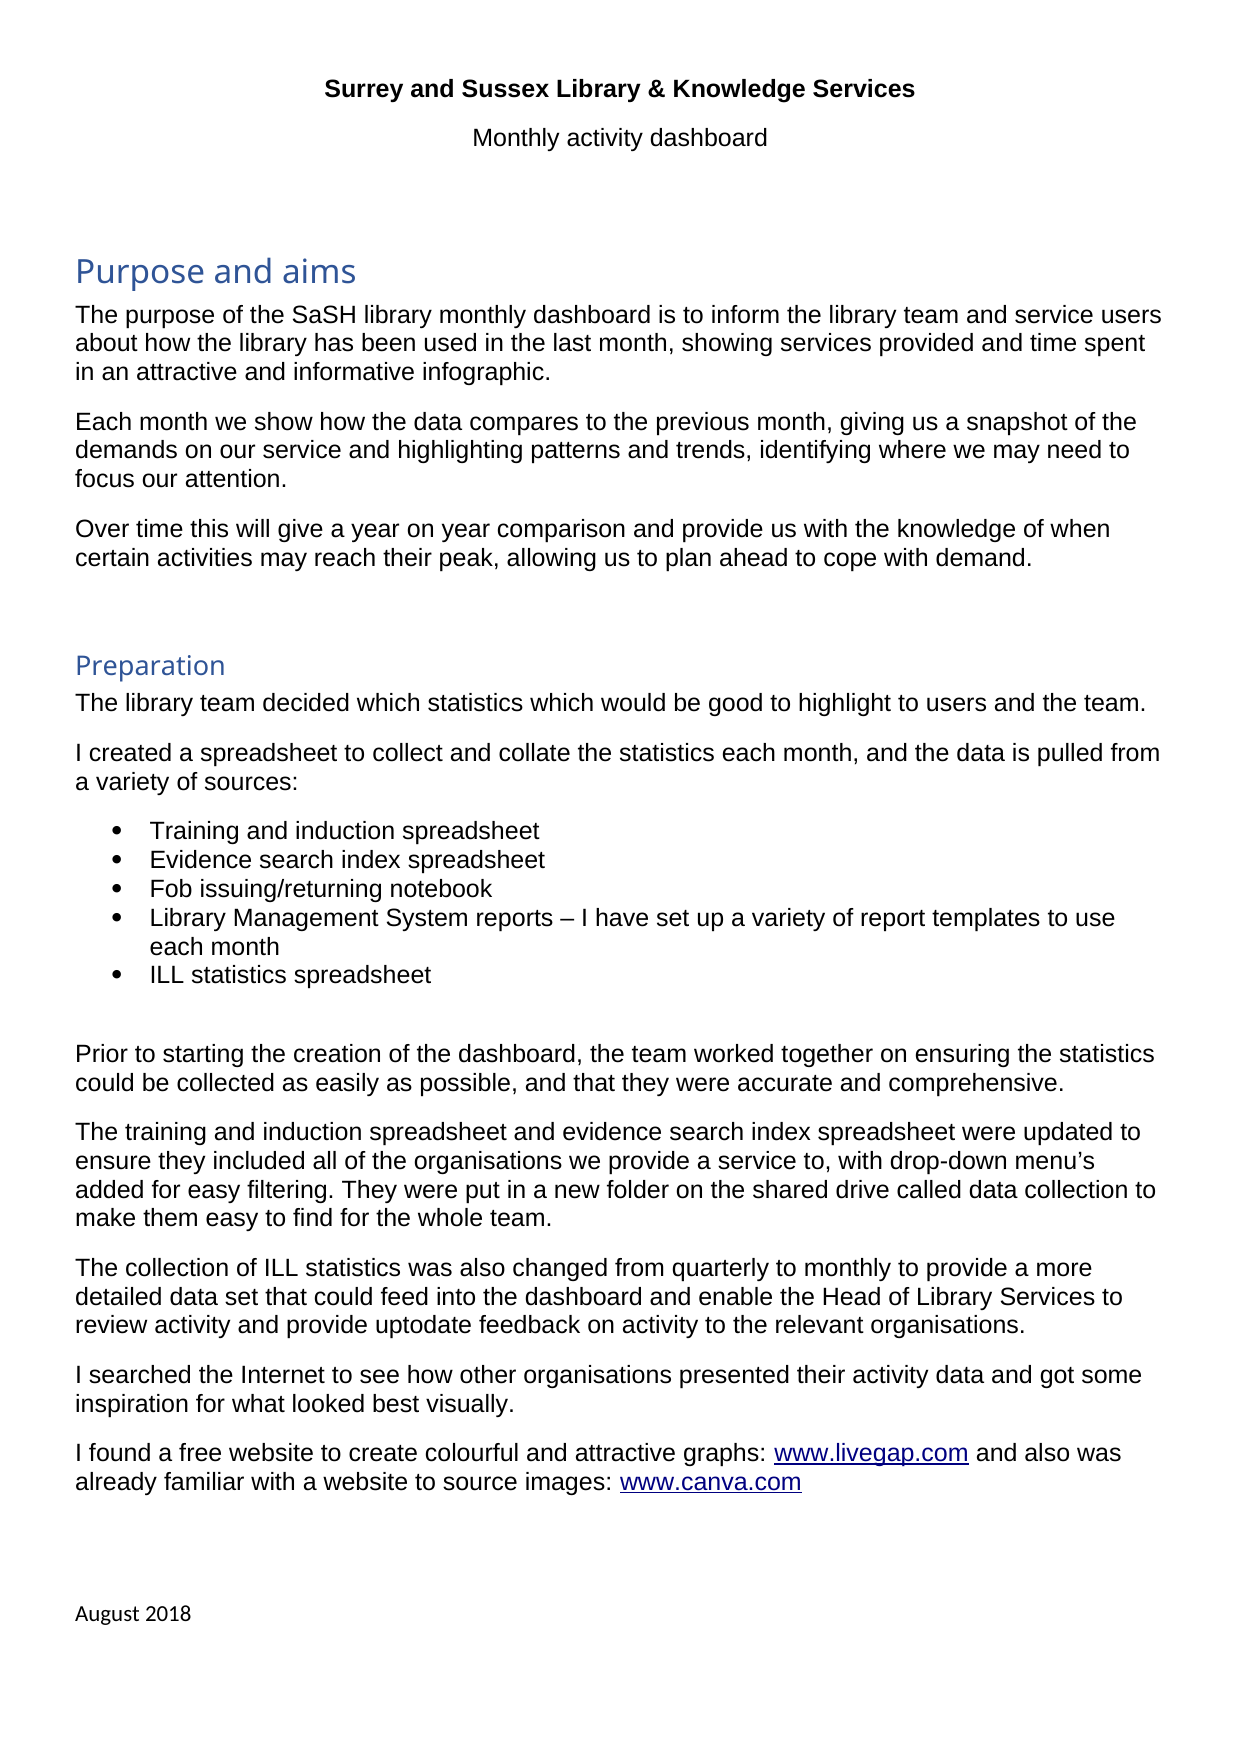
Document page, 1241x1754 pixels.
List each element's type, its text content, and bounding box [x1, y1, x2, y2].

text Over time this will give a year on year comparison and provide us with the knowledge of when certain activities may reach their peak, allowing us to plan ahead to cope with demand. [75, 514, 1165, 571]
text Prior to starting the creation of the dashboard, the team worked together on ensuring the statistics could be collected as easily as possible, and that they were accurate and comprehensive. [75, 1039, 1165, 1096]
text I found a free website to create colourful and attractive graphs: www.livegap.com and also was already familiar with a website to source images: www.canva.com [75, 1438, 1165, 1496]
subtitle Preparation [75, 646, 1165, 683]
list Fob issuing/returning notebook [112, 874, 1165, 903]
text The purpose of the SaSH library monthly dashboard is to inform the library team and service users about how the library has been used in the last month, showing services provided and time spent in an attractive and informative infographic. [75, 300, 1165, 386]
text The training and induction spreadsheet and evidence search index spreadsheet were updated to ensure they included all of the organisations we provide a service to, with drop-down menu’s added for easy filtering. They were put in a new folder on the shared drive called data collection to make them easy to find for the whole team. [75, 1117, 1165, 1232]
text Each month we show how the data compares to the previous month, giving us a snapshot of the demands on our service and highlighting patterns and trends, identifying where we may need to focus our attention. [75, 407, 1165, 493]
subtitle Purpose and aims [75, 247, 1165, 293]
text Monthly activity dashboard [75, 123, 1165, 152]
text Surrey and Sussex Library & Knowledge Services [75, 74, 1165, 102]
text The collection of ILL statistics was also changed from quarterly to monthly to provide a more detailed data set that could feed into the dashboard and enable the Head of Library Services to review activity and provide uptodate feedback on activity to the relevant organisations. [75, 1253, 1165, 1339]
text I searched the Internet to see how other organisations presented their activity data and got some inspiration for what looked best visually. [75, 1360, 1165, 1418]
list Training and induction spreadsheet [112, 816, 1165, 845]
list ILL statistics spreadsheet [112, 960, 1165, 989]
list Library Management System reports – I have set up a variety of report templates to use each month [112, 903, 1165, 960]
text I created a spreadsheet to collect and collate the statistics each month, and the data is pulled from a variety of sources: [75, 738, 1165, 795]
list Evidence search index spreadsheet [112, 845, 1165, 874]
text The library team decided which statistics which would be good to highlight to users and the team. [75, 688, 1165, 717]
